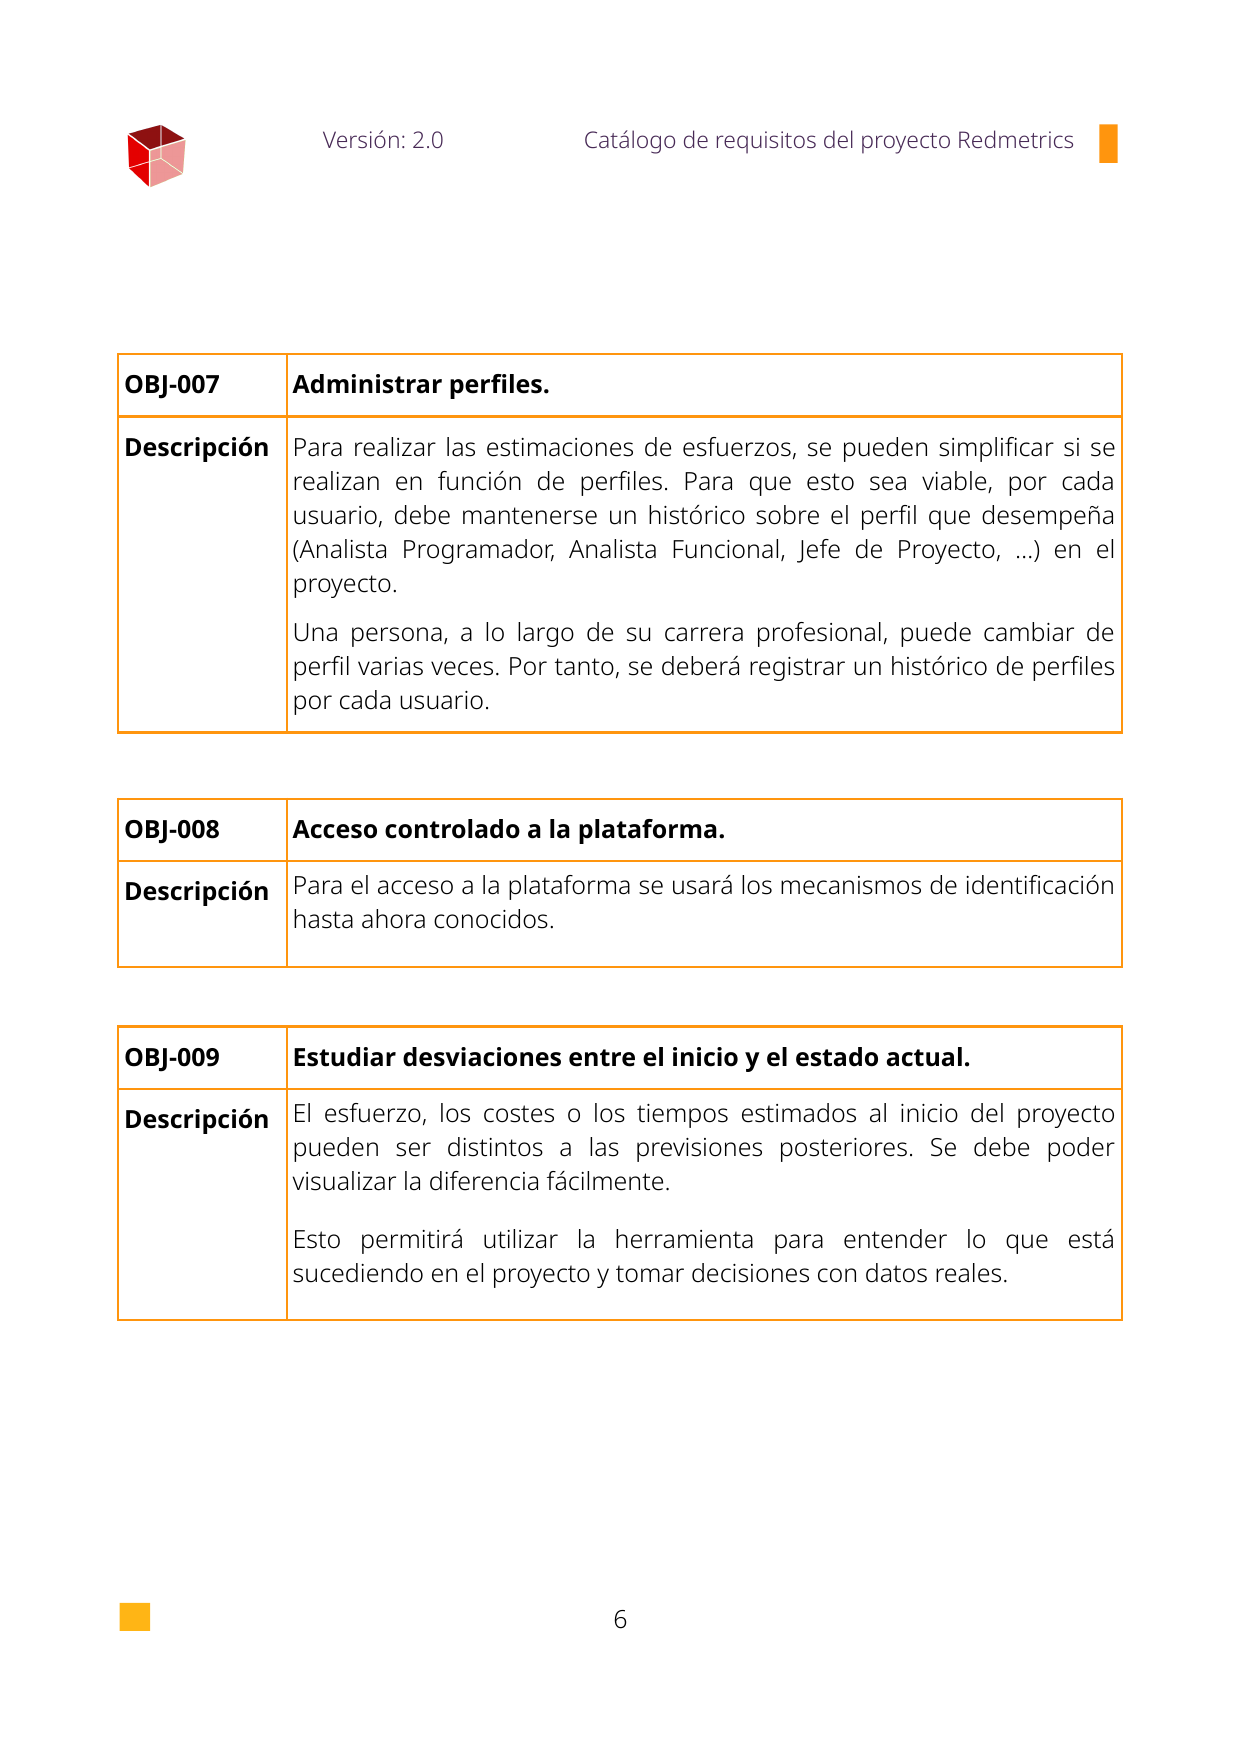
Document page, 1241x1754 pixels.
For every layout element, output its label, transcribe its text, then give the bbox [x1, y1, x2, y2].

table_cell Para realizar las estimaciones de esfuerzos, se pueden simplificar si se realizan en función de perfiles. Para que esto sea viable, por cada usuario, debe mantenerse un histórico sobre el perfil que desempeña (Analista Programador, Analista Funcional, Jefe de Proyecto, …) en el proyecto. Una persona, a lo largo de su carrera profesional, puede cambiar de perfil varias veces. Por tanto, se deberá registrar un histórico de perfiles por cada usuario. [288, 418, 1121, 731]
table_cell Para el acceso a la plataforma se usará los mecanismos de identificación hasta ahora conocidos. [288, 862, 1121, 966]
table_header Administrar perfiles. [288, 355, 1121, 415]
table_header OBJ-008 [119, 800, 286, 860]
table_header Acceso controlado a la plataforma. [288, 800, 1121, 860]
table_header OBJ-007 [119, 355, 286, 415]
table_cell El esfuerzo, los costes o los tiempos estimados al inicio del proyecto pueden ser distintos a las previsiones posteriores. Se debe poder visualizar la diferencia fácilmente. Esto permitirá utilizar la herramienta para entender lo que está sucediendo en el proyecto y tomar decisiones con datos reales. [288, 1090, 1121, 1319]
table_header OBJ-009 [119, 1028, 286, 1088]
table_cell Descripción [119, 862, 286, 966]
table_header Estudiar desviaciones entre el inicio y el estado actual. [288, 1028, 1121, 1088]
picture [123, 123, 189, 189]
table_cell Descripción [119, 418, 286, 731]
table_cell Descripción [119, 1090, 286, 1319]
